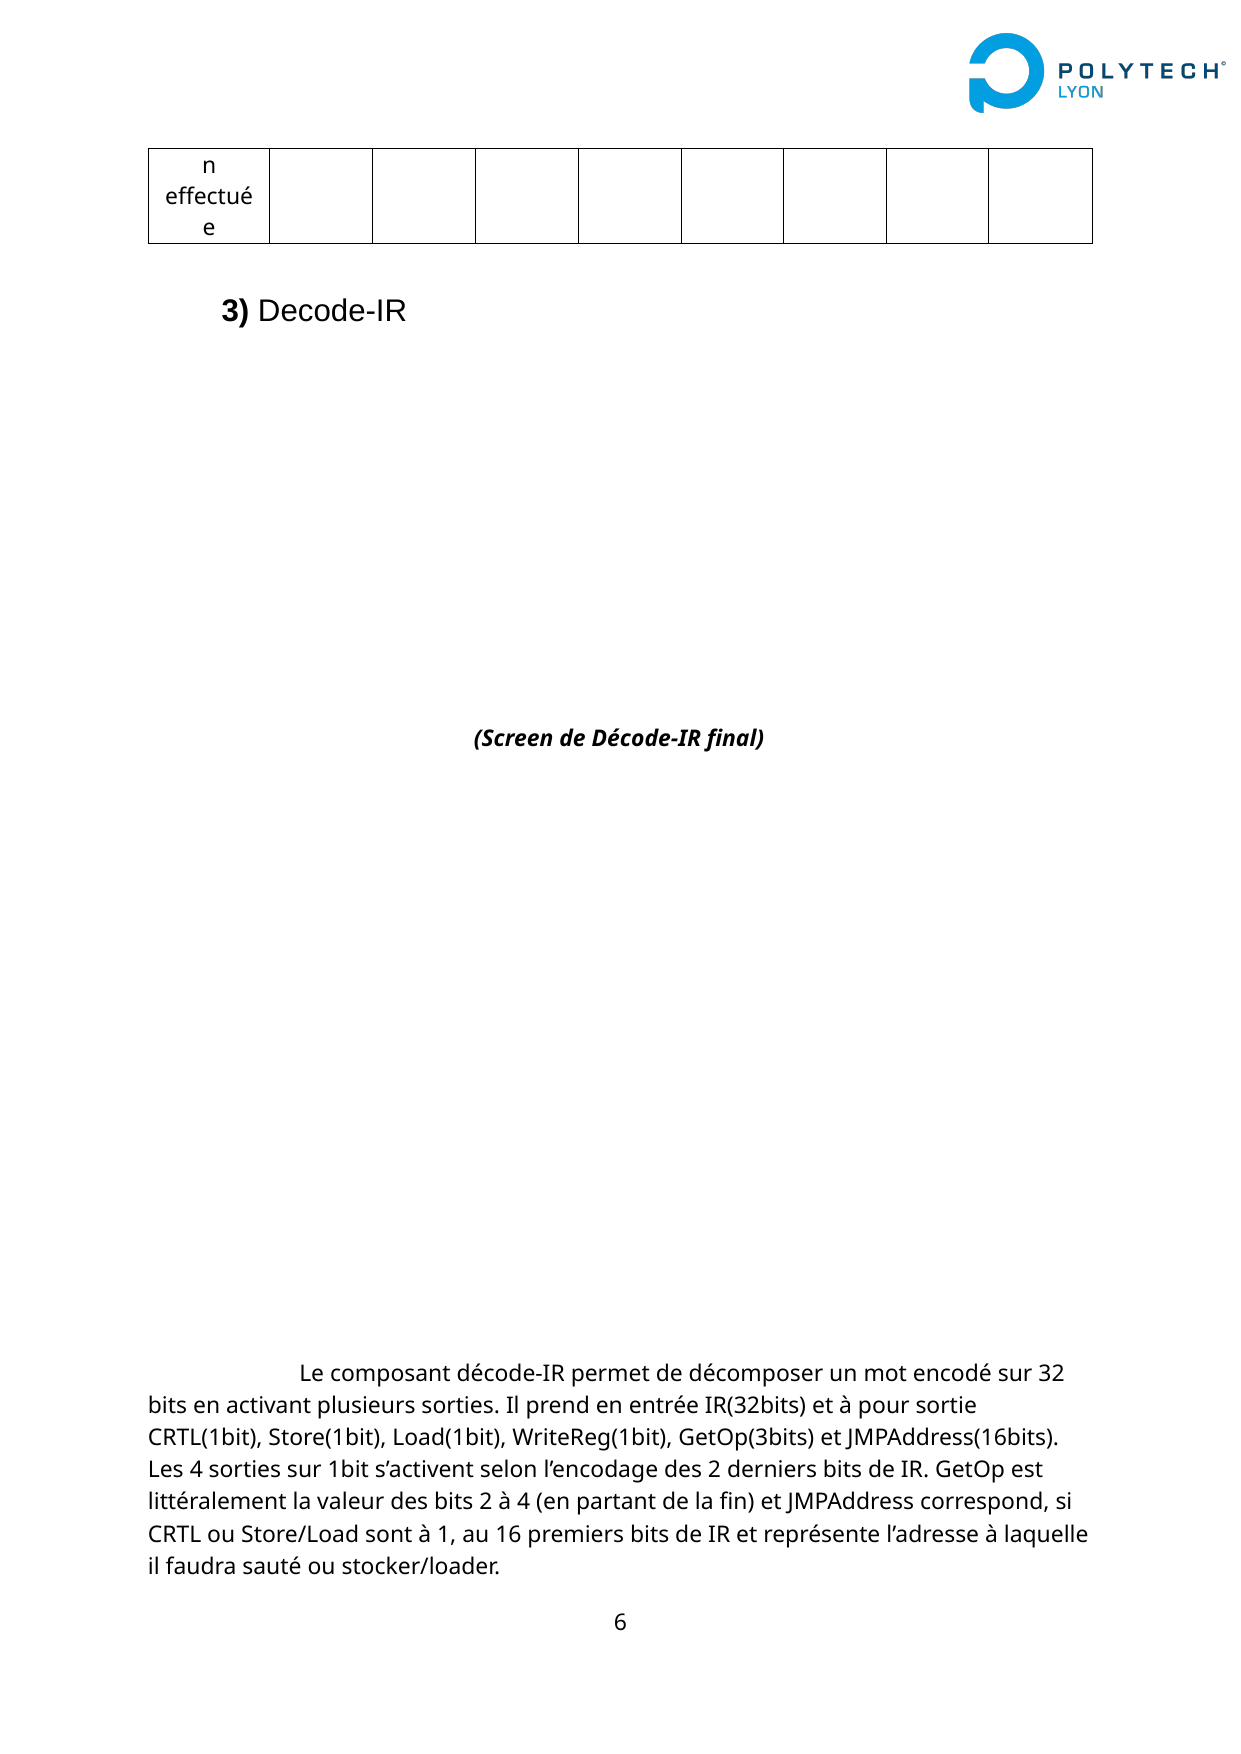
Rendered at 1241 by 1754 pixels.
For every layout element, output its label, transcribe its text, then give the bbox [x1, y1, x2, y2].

table_cell [476, 149, 578, 242]
text 3) Decode-IR [148, 292, 1093, 328]
text (Screen de Décode-IR final) [148, 721, 1093, 753]
table_cell [579, 149, 681, 242]
table_cell [989, 149, 1092, 242]
text Le composant décode-IR permet de décomposer un mot encodé sur 32 bits en activant plusieurs sorties. Il prend en entrée IR(32bits) et à pour sortie CRTL(1bit), Store(1bit), Load(1bit), WriteReg(1bit), GetOp(3bits) et JMPAddress(16bits). Les 4 sorties sur 1bit s’activent selon l’encodage des 2 derniers bits de IR. GetOp est littéralement la valeur des bits 2 à 4 (en partant de la fin) et JMPAddress correspond, si CRTL ou Store/Load sont à 1, au 16 premiers bits de IR et représente l’adresse à laquelle il faudra sauté ou stocker/loader. [148, 1357, 1093, 1581]
table_cell [887, 149, 988, 242]
table_cell [682, 149, 783, 242]
table_cell [270, 149, 372, 242]
table_cell n effectuée [149, 149, 269, 242]
table_cell [373, 149, 475, 242]
table_cell [784, 149, 886, 242]
